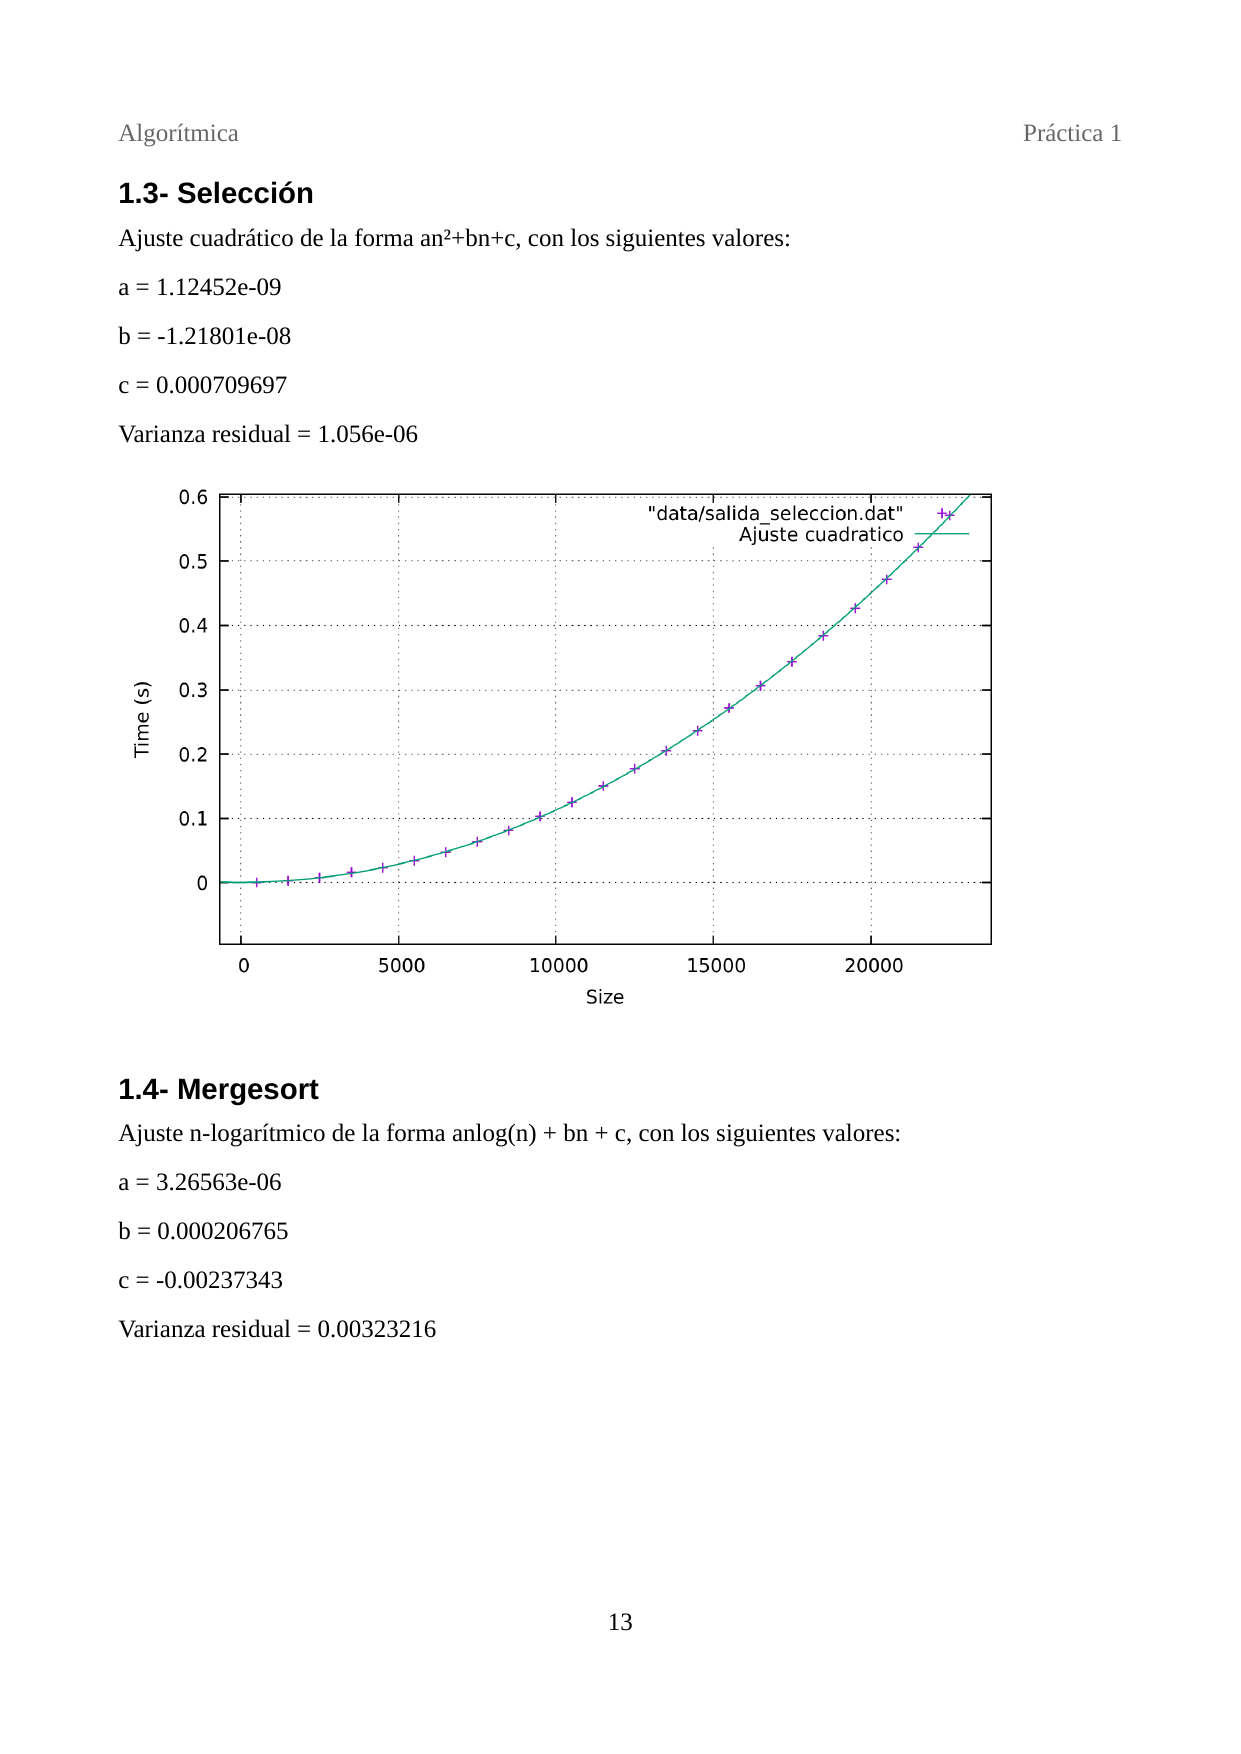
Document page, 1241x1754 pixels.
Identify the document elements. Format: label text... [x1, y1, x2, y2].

text a = 3.26563e-06 [118, 1167, 1122, 1196]
text Varianza residual = 0.00323216 [118, 1314, 1122, 1343]
text c = 0.000709697 [118, 370, 1122, 398]
text b = -1.21801e-08 [118, 321, 1122, 349]
text a = 1.12452e-09 [118, 272, 1122, 300]
text Varianza residual = 1.056e-06 [118, 419, 1122, 448]
text c = -0.00237343 [118, 1265, 1122, 1294]
text Ajuste cuadrático de la forma an²+bn+c, con los siguientes valores: [118, 223, 1122, 251]
subtitle 1.3- Selección [118, 176, 1122, 210]
text Ajuste n-logarítmico de la forma anlog(n) + bn + c, con los siguientes valores: [118, 1118, 1122, 1147]
subtitle 1.4- Mergesort [118, 1072, 1122, 1106]
text b = 0.000206765 [118, 1216, 1122, 1245]
picture [126, 472, 1130, 1011]
